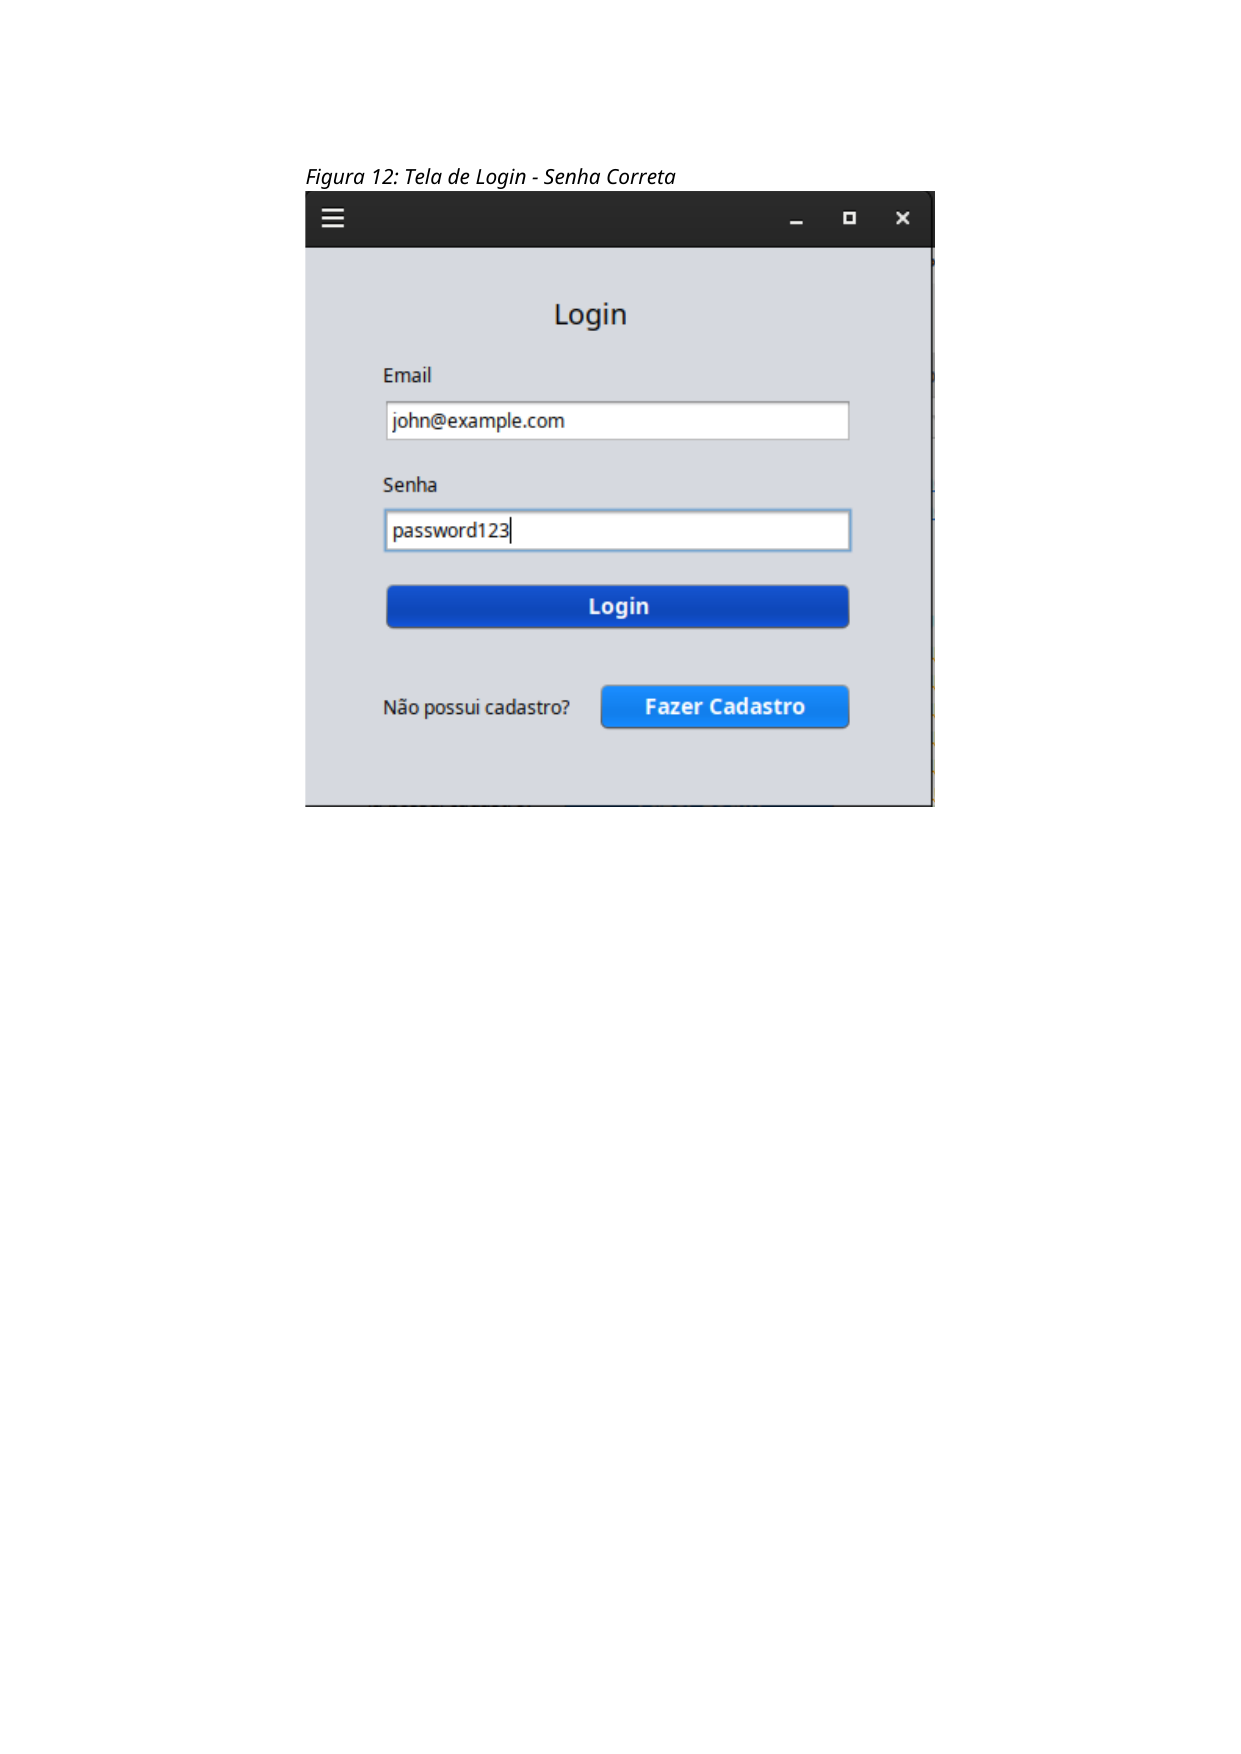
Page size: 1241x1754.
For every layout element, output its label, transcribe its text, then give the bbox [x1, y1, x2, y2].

text Figura 12: Tela de Login - Senha Correta [305, 162, 935, 191]
picture [305, 191, 935, 807]
